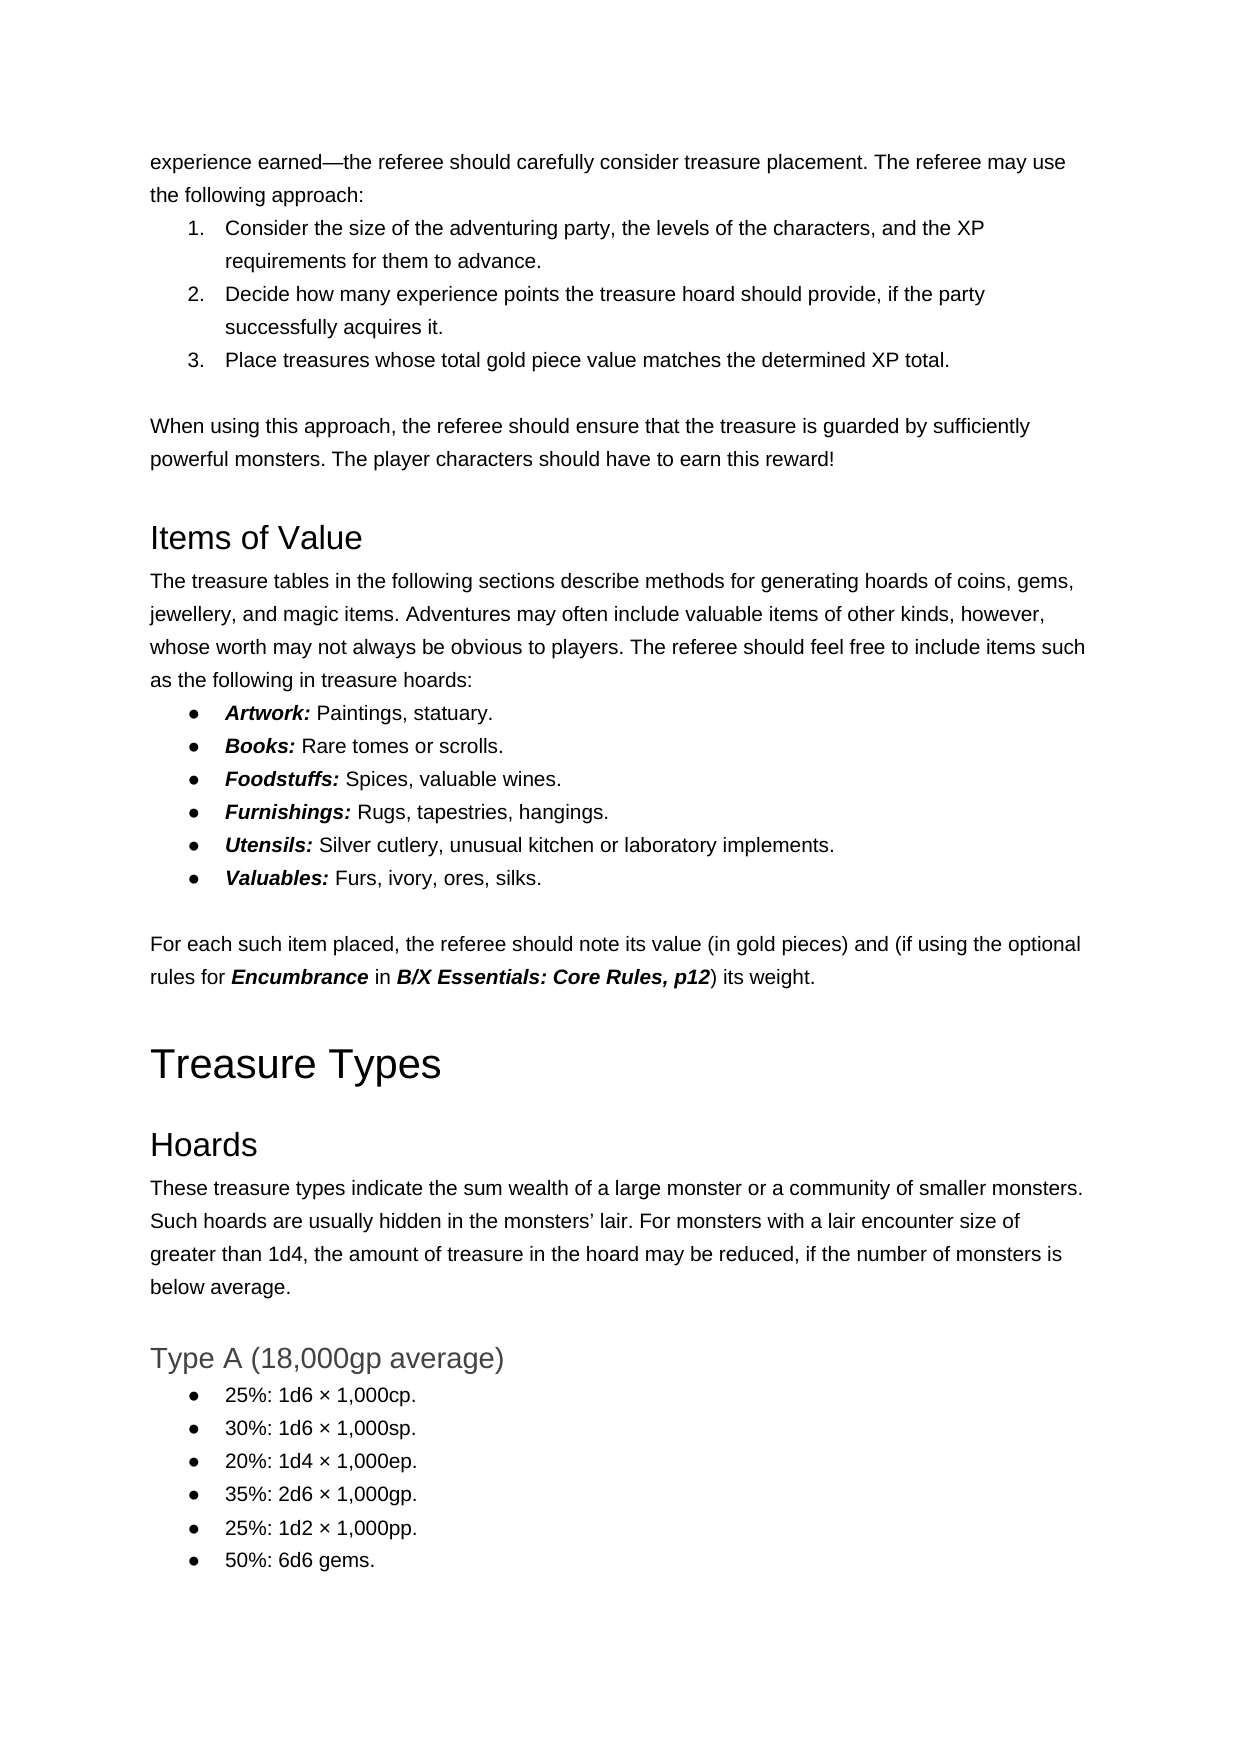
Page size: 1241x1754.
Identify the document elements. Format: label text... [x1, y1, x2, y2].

list Place treasures whose total gold piece value matches the determined XP total. [187, 348, 1090, 372]
list Furnishings: Rugs, tapestries, hangings. [187, 800, 1090, 824]
list 25%: 1d6 × 1,000cp. [187, 1383, 1090, 1407]
subtitle Items of Value [150, 518, 1090, 556]
subtitle Type A (18,000gp average) [150, 1341, 1090, 1375]
list Books: Rare tomes or scrolls. [187, 734, 1090, 758]
text For each such item placed, the referee should note its value (in gold pieces) and (if using the optional rules for Encumbrance in B/X Essentials: Core Rules, p12) its weight. [150, 932, 1090, 989]
list Utensils: Silver cutlery, unusual kitchen or laboratory implements. [187, 833, 1090, 857]
list Valuables: Furs, ivory, ores, silks. [187, 866, 1090, 890]
text The treasure tables in the following sections describe methods for generating hoards of coins, gems, jewellery, and magic items. Adventures may often include valuable items of other kinds, however, whose worth may not always be obvious to players. The referee should feel free to include items such as the following in treasure hoards: [150, 569, 1090, 692]
text These treasure types indicate the sum wealth of a large monster or a community of smaller monsters. Such hoards are usually hidden in the monsters’ lair. For monsters with a lair encounter size of greater than 1d4, the amount of treasure in the hoard may be reduced, if the number of monsters is below average. [150, 1176, 1090, 1299]
list 25%: 1d2 × 1,000pp. [187, 1515, 1090, 1539]
subtitle Treasure Types [150, 1039, 1090, 1087]
list Foodstuffs: Spices, valuable wines. [187, 767, 1090, 791]
list 20%: 1d4 × 1,000ep. [187, 1449, 1090, 1473]
list 35%: 2d6 × 1,000gp. [187, 1482, 1090, 1506]
list 50%: 6d6 gems. [187, 1548, 1090, 1572]
text experience earned—the referee should carefully consider treasure placement. The referee may use the following approach: [150, 150, 1090, 207]
list Artwork: Paintings, statuary. [187, 701, 1090, 725]
list 30%: 1d6 × 1,000sp. [187, 1416, 1090, 1440]
list Consider the size of the adventuring party, the levels of the characters, and the XP requirements for them to advance. [187, 216, 1090, 273]
list Decide how many experience points the treasure hoard should provide, if the party successfully acquires it. [187, 282, 1090, 339]
subtitle Hoards [150, 1125, 1090, 1163]
text When using this approach, the referee should ensure that the treasure is guarded by sufficiently powerful monsters. The player characters should have to earn this reward! [150, 414, 1090, 471]
